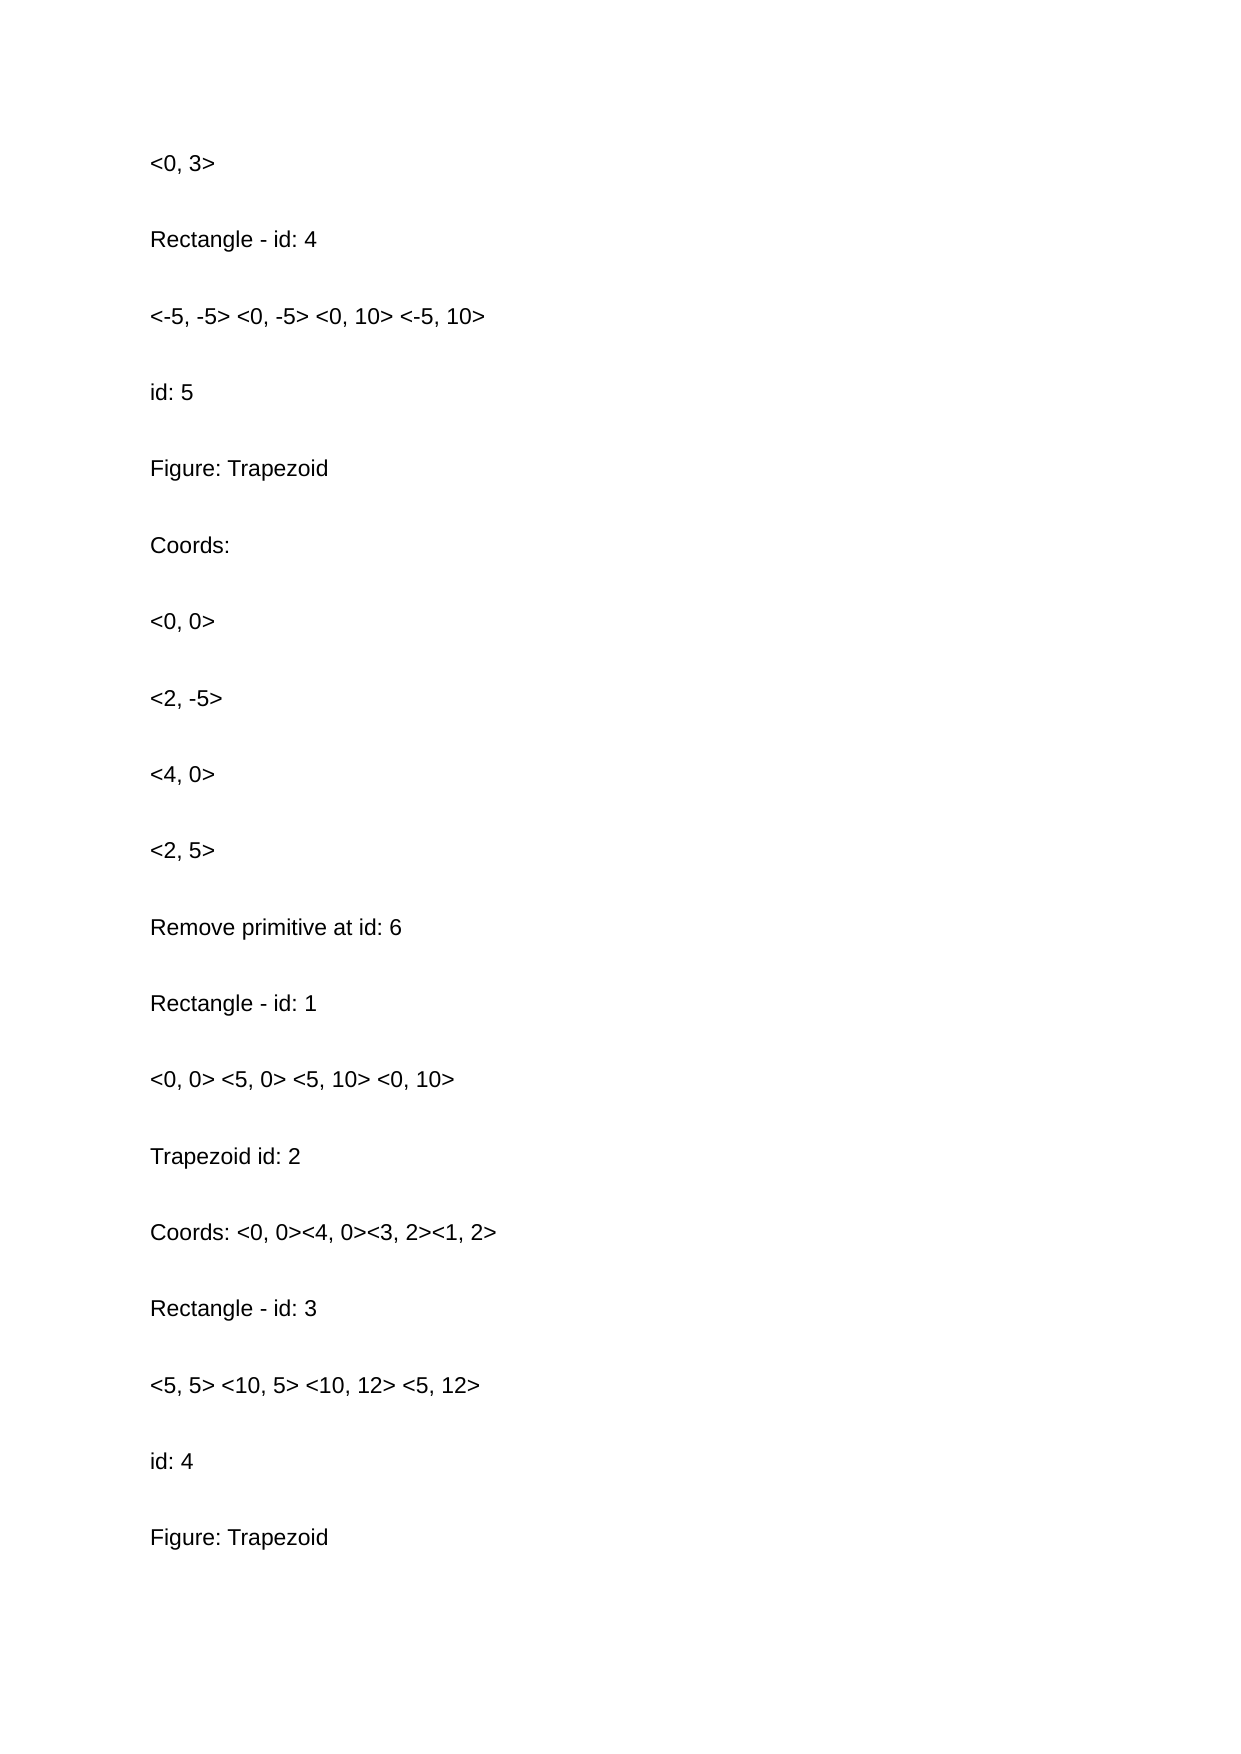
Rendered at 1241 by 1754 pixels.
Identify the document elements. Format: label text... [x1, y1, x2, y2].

text Figure: Trapezoid [150, 455, 1090, 482]
text Coords: <0, 0><4, 0><3, 2><1, 2> [150, 1219, 1090, 1245]
text <2, -5> [150, 684, 1090, 711]
text Coords: [150, 532, 1090, 558]
text <2, 5> [150, 837, 1090, 863]
text <5, 5> <10, 5> <10, 12> <5, 12> [150, 1372, 1090, 1398]
text Remove primitive at id: 6 [150, 913, 1090, 940]
text Figure: Trapezoid [150, 1524, 1090, 1551]
text Rectangle - id: 3 [150, 1295, 1090, 1322]
text <0, 0> <5, 0> <5, 10> <0, 10> [150, 1066, 1090, 1093]
text id: 5 [150, 379, 1090, 405]
text <0, 3> [150, 150, 1090, 176]
text <4, 0> [150, 761, 1090, 787]
text Rectangle - id: 1 [150, 990, 1090, 1016]
text id: 4 [150, 1448, 1090, 1474]
text Trapezoid id: 2 [150, 1143, 1090, 1169]
text <-5, -5> <0, -5> <0, 10> <-5, 10> [150, 303, 1090, 329]
text Rectangle - id: 4 [150, 226, 1090, 253]
text <0, 0> [150, 608, 1090, 634]
